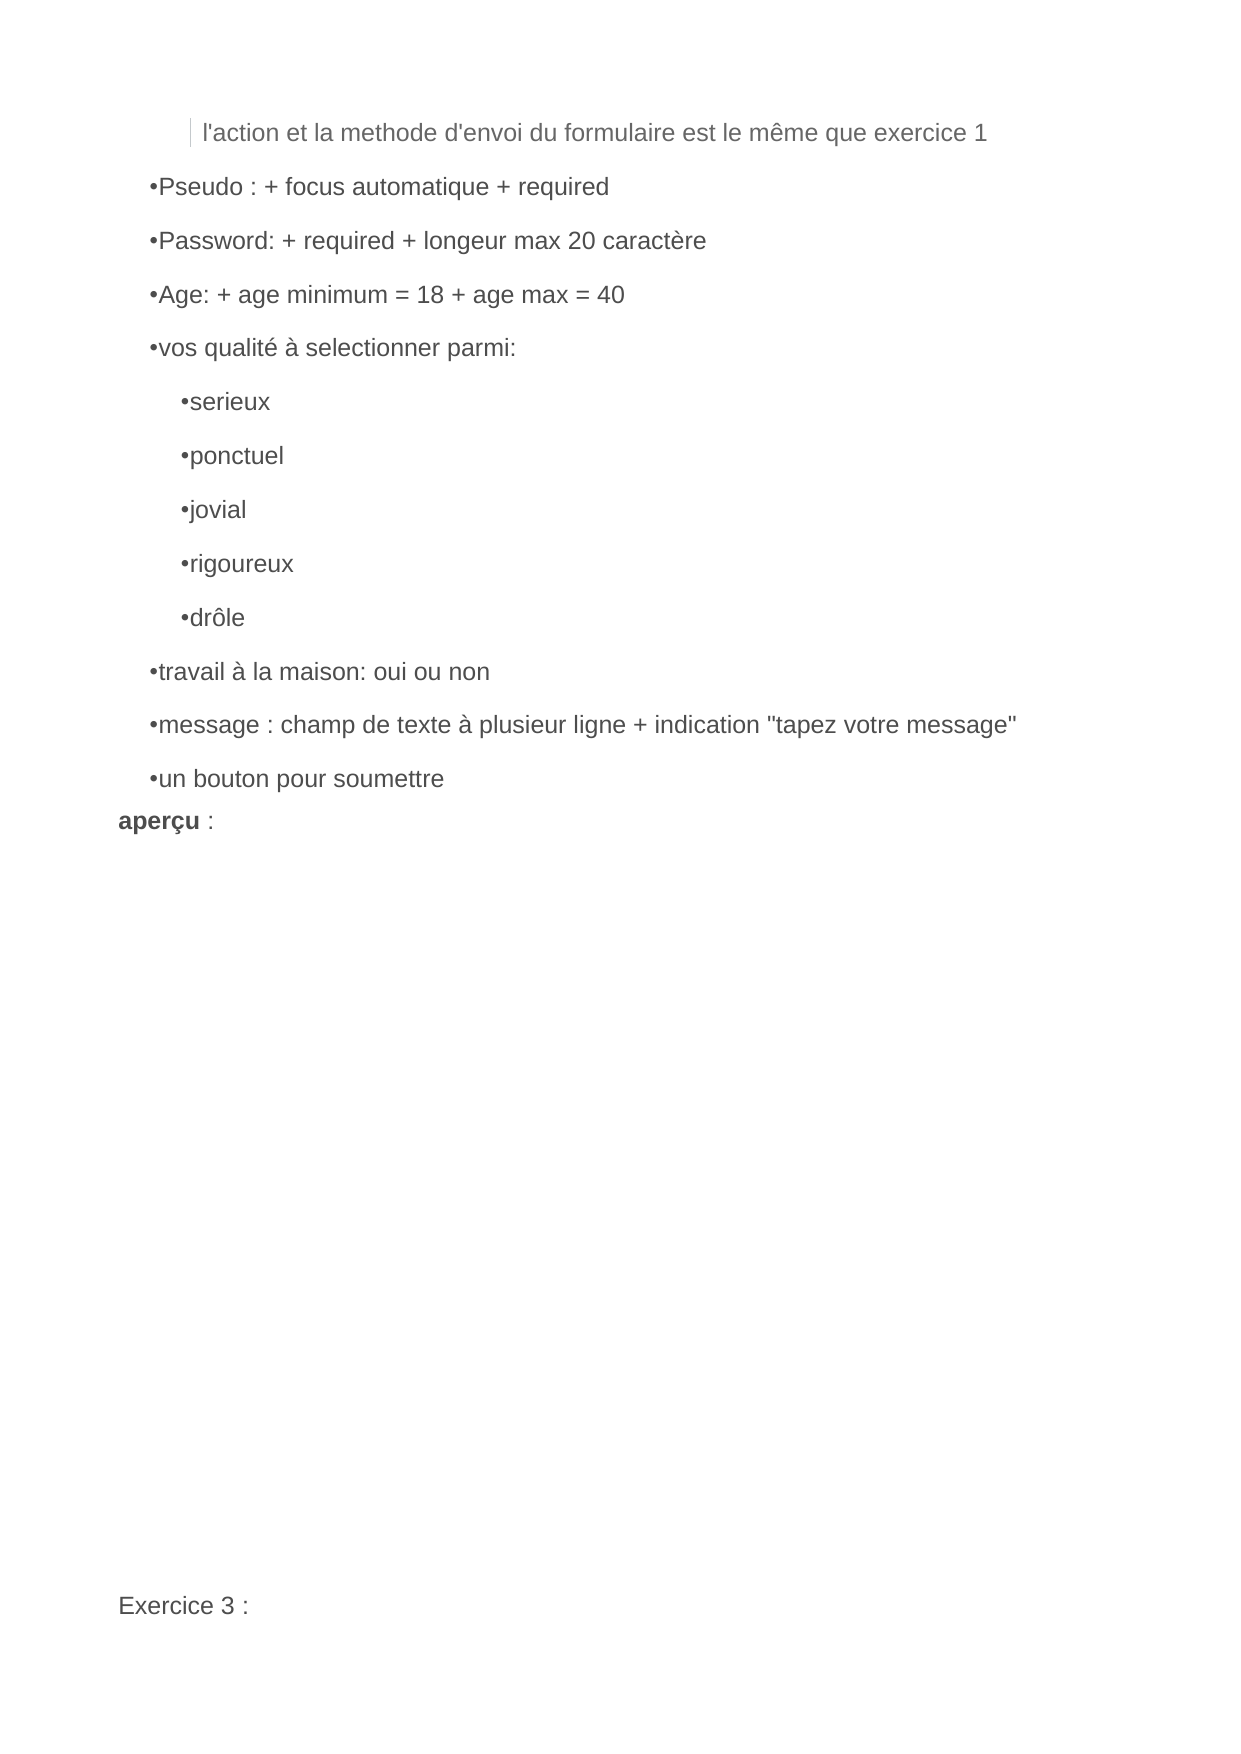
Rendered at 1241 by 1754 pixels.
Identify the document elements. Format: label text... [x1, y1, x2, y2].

list travail à la maison: oui ou non [149, 657, 1122, 685]
list vos qualité à selectionner parmi: [149, 333, 1122, 362]
list Age: + age minimum = 18 + age max = 40 [149, 279, 1122, 308]
list ponctuel [181, 441, 1122, 470]
list un bouton pour soumettre [149, 764, 1122, 793]
list message : champ de texte à plusieur ligne + indication "tapez votre message" [149, 710, 1122, 739]
list Pseudo : + focus automatique + required [149, 172, 1122, 201]
text l'action et la methode d'envoi du formulaire est le même que exercice 1 [191, 118, 1063, 147]
list serieux [181, 387, 1122, 416]
text Exercice 3 : [118, 1591, 1122, 1620]
list Password: + required + longeur max 20 caractère [149, 226, 1122, 254]
list jovial [181, 495, 1122, 524]
list rigoureux [181, 549, 1122, 578]
text aperçu : [118, 806, 1122, 834]
list drôle [181, 603, 1122, 632]
